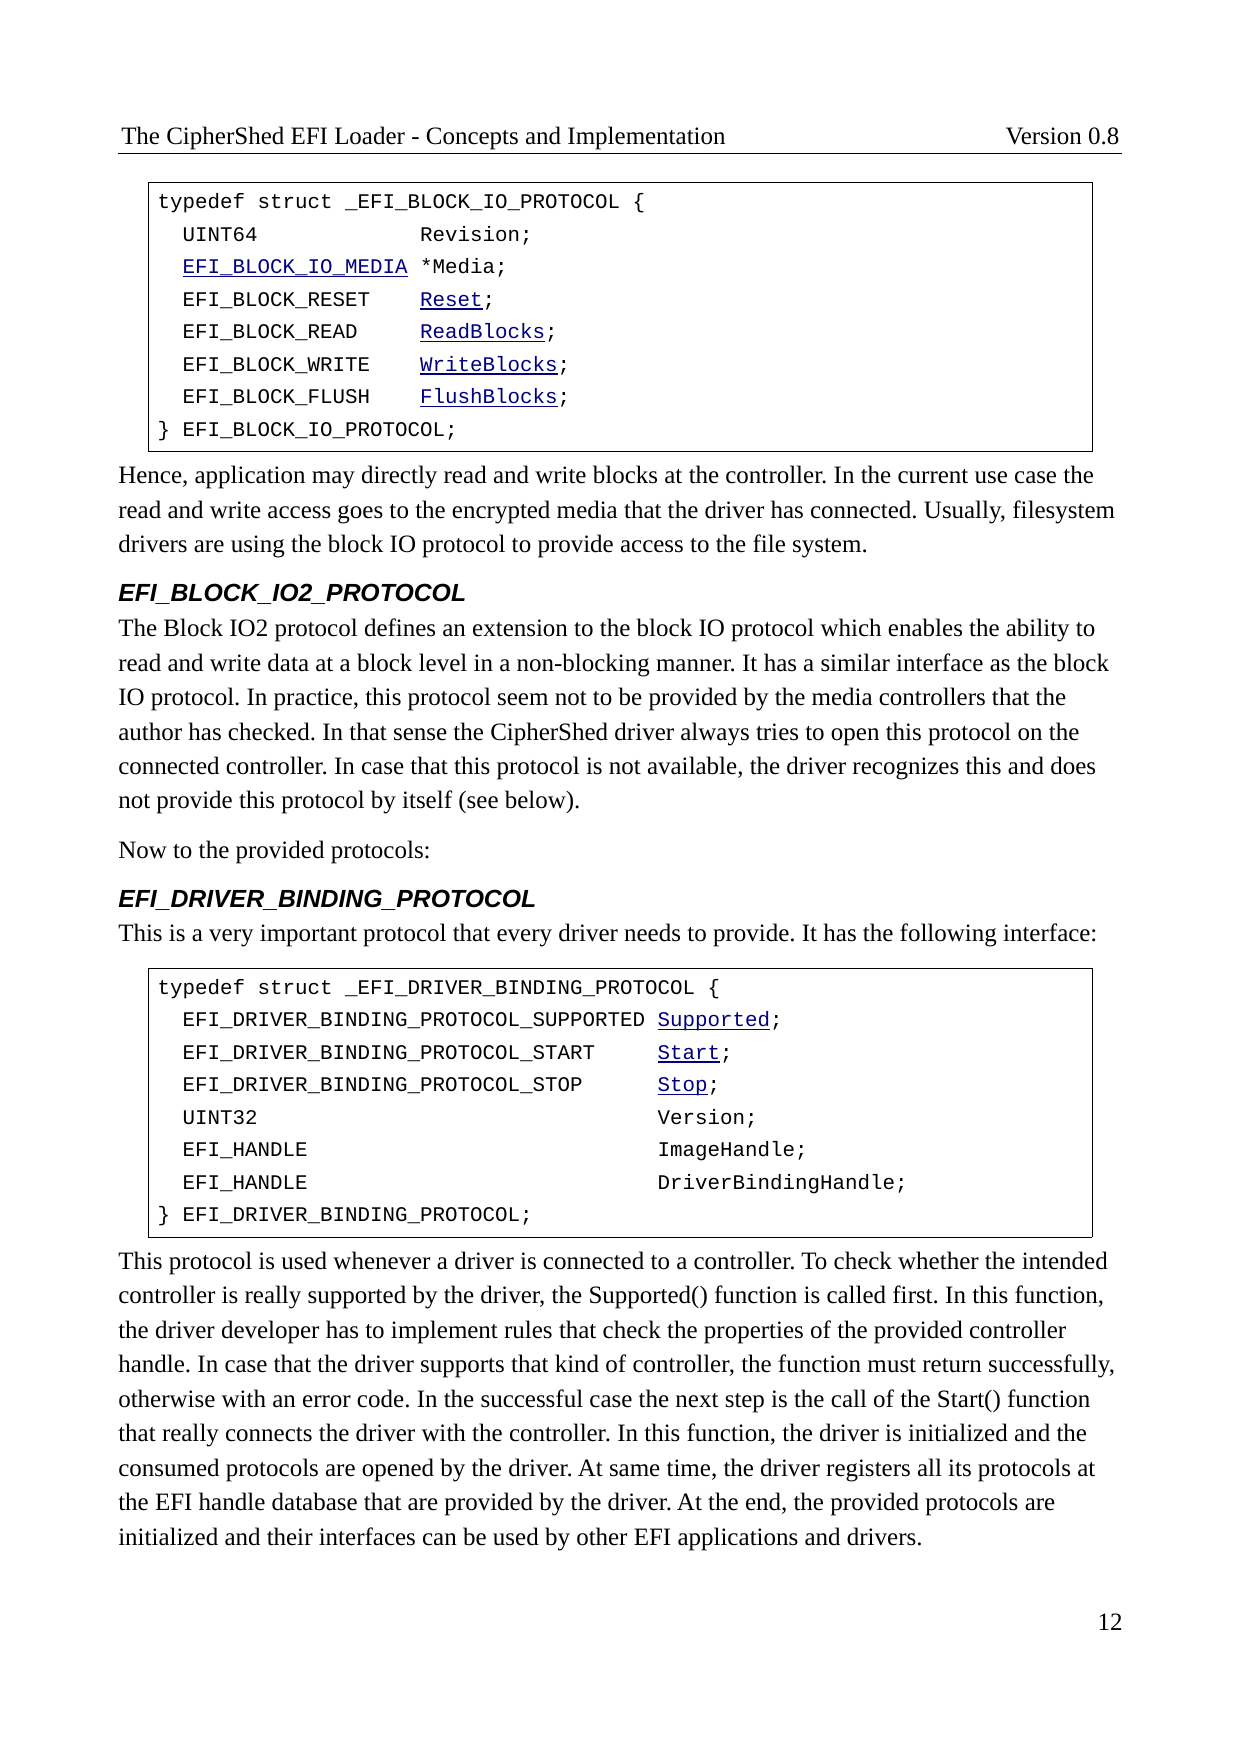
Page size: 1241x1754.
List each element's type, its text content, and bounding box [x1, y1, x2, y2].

text typedef struct _EFI_BLOCK_IO_PROTOCOL { [149, 183, 1092, 215]
text This protocol is used whenever a driver is connected to a controller. To check whether the intended controller is really supported by the driver, the Supported() function is called first. In this function, the driver developer has to implement rules that check the properties of the provided controller handle. In case that the driver supports that kind of controller, the function must return successfully, otherwise with an error code. In the successful case the next step is the call of the Start() function that really connects the driver with the controller. In this function, the driver is initialized and the consumed protocols are opened by the driver. At same time, the driver registers all its protocols at the EFI handle database that are provided by the driver. At the end, the provided protocols are initialized and their interfaces can be used by other EFI applications and drivers. [118, 1246, 1122, 1550]
text EFI_BLOCK_WRITE WriteBlocks; [149, 345, 1092, 377]
text Now to the provided protocols: [118, 835, 1122, 863]
text The Block IO2 protocol defines an extension to the block IO protocol which enables the ability to read and write data at a block level in a non-blocking manner. It has a similar interface as the block IO protocol. In practice, this protocol seem not to be provided by the media controllers that the author has checked. In that sense the CipherShed driver always tries to open this protocol on the connected controller. In case that this protocol is not available, the driver recognizes this and does not provide this protocol by itself (see below). [118, 613, 1122, 814]
text EFI_BLOCK_RESET Reset; [149, 280, 1092, 312]
text UINT64 Revision; [149, 215, 1092, 247]
text typedef struct _EFI_DRIVER_BINDING_PROTOCOL { [149, 969, 1092, 1000]
subtitle EFI_DRIVER_BINDING_PROTOCOL [118, 884, 1122, 912]
text EFI_BLOCK_READ ReadBlocks; [149, 312, 1092, 345]
text EFI_DRIVER_BINDING_PROTOCOL_STOP Stop; [149, 1065, 1092, 1098]
text EFI_HANDLE ImageHandle; [149, 1130, 1092, 1163]
text } EFI_DRIVER_BINDING_PROTOCOL; [149, 1195, 1092, 1237]
text } EFI_BLOCK_IO_PROTOCOL; [149, 410, 1092, 451]
text EFI_DRIVER_BINDING_PROTOCOL_START Start; [149, 1033, 1092, 1065]
text EFI_HANDLE DriverBindingHandle; [149, 1163, 1092, 1195]
text EFI_BLOCK_FLUSH FlushBlocks; [149, 377, 1092, 410]
text This is a very important protocol that every driver needs to provide. It has the following interface: [118, 918, 1122, 947]
text EFI_BLOCK_IO_MEDIA *Media; [149, 247, 1092, 280]
text UINT32 Version; [149, 1098, 1092, 1130]
text EFI_DRIVER_BINDING_PROTOCOL_SUPPORTED Supported; [149, 1000, 1092, 1033]
subtitle EFI_BLOCK_IO2_PROTOCOL [118, 578, 1122, 607]
text Hence, application may directly read and write blocks at the controller. In the current use case the read and write access goes to the encrypted media that the driver has connected. Usually, filesystem drivers are using the block IO protocol to provide access to the file system. [118, 460, 1122, 558]
